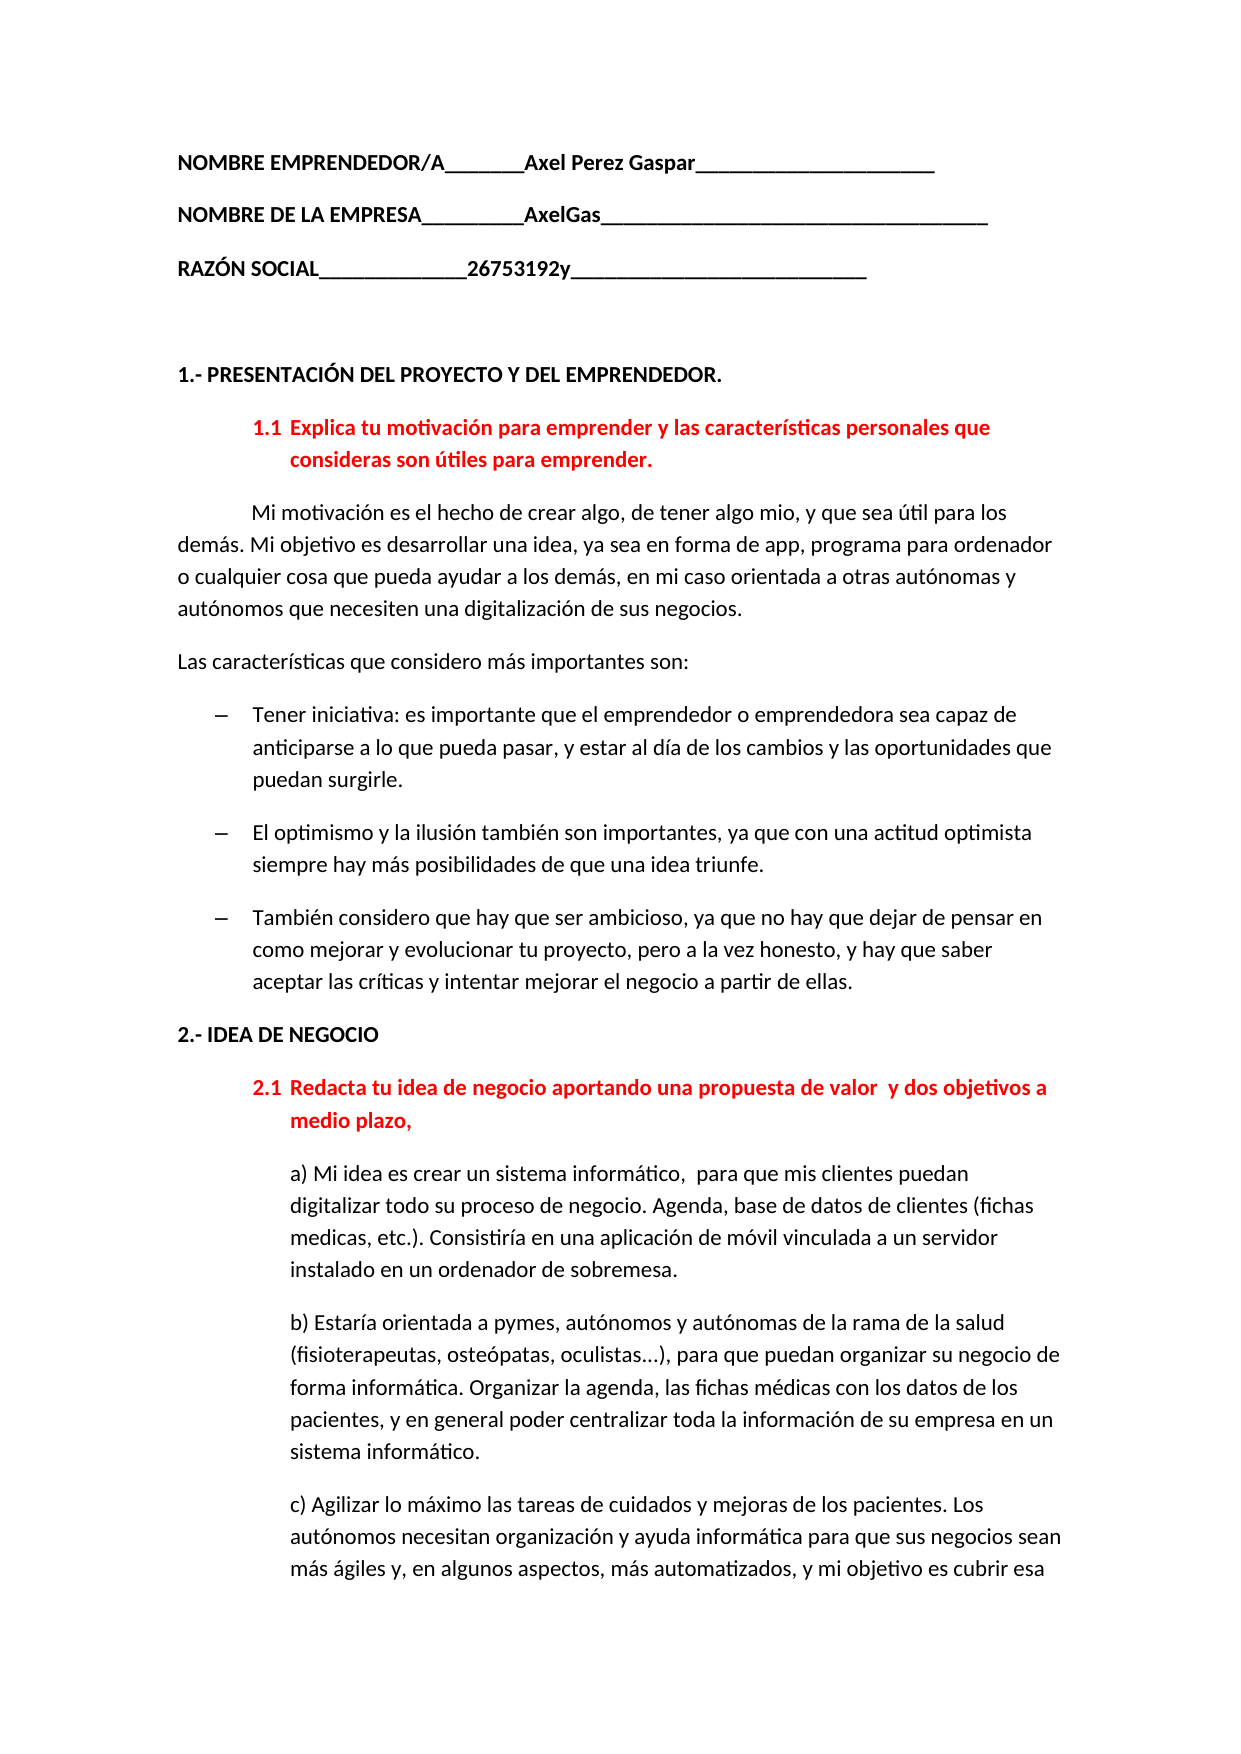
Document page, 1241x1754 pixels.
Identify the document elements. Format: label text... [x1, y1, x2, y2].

list b) Estaría orientada a pymes, autónomos y autónomas de la rama de la salud (fisioterapeutas, osteópatas, oculistas...), para que puedan organizar su negocio de forma informática. Organizar la agenda, las fichas médicas con los datos de los pacientes, y en general poder centralizar toda la información de su empresa en un sistema informático. [252, 1308, 1063, 1465]
list Explica tu motivación para emprender y las características personales que consideras son útiles para emprender. [252, 413, 1063, 473]
text Las características que considero más importantes son: [177, 647, 1063, 676]
text 2.- IDEA DE NEGOCIO [177, 1021, 1063, 1048]
text NOMBRE EMPRENDEDOR/A_______Axel Perez Gaspar_____________________ [177, 148, 1063, 176]
text NOMBRE DE LA EMPRESA_________AxelGas__________________________________ [177, 201, 1063, 229]
text RAZÓN SOCIAL_____________26753192y__________________________ [177, 254, 1063, 282]
list a) Mi idea es crear un sistema informático, para que mis clientes puedan digitalizar todo su proceso de negocio. Agenda, base de datos de clientes (fichas medicas, etc.). Consistiría en una aplicación de móvil vinculada a un servidor instalado en un ordenador de sobremesa. [252, 1159, 1063, 1283]
list Redacta tu idea de negocio aportando una propuesta de valor y dos objetivos a medio plazo, [252, 1073, 1063, 1134]
text Mi motivación es el hecho de crear algo, de tener algo mio, y que sea útil para los demás. Mi objetivo es desarrollar una idea, ya sea en forma de app, programa para ordenador o cualquier cosa que pueda ayudar a los demás, en mi caso orientada a otras autónomas y autónomos que necesiten una digitalización de sus negocios. [177, 498, 1063, 622]
list Tener iniciativa: es importante que el emprendedor o emprendedora sea capaz de anticiparse a lo que pueda pasar, y estar al día de los cambios y las oportunidades que puedan surgirle. [215, 701, 1063, 793]
list También considero que hay que ser ambicioso, ya que no hay que dejar de pensar en como mejorar y evolucionar tu proyecto, pero a la vez honesto, y hay que saber aceptar las críticas y intentar mejorar el negocio a partir de ellas. [215, 903, 1063, 996]
text 1.- PRESENTACIÓN DEL PROYECTO Y DEL EMPRENDEDOR. [177, 360, 1063, 388]
list El optimismo y la ilusión también son importantes, ya que con una actitud optimista siempre hay más posibilidades de que una idea triunfe. [215, 818, 1063, 878]
list c) Agilizar lo máximo las tareas de cuidados y mejoras de los pacientes. Los autónomos necesitan organización y ayuda informática para que sus negocios sean más ágiles y, en algunos aspectos, más automatizados, y mi objetivo es cubrir esa [252, 1490, 1063, 1582]
